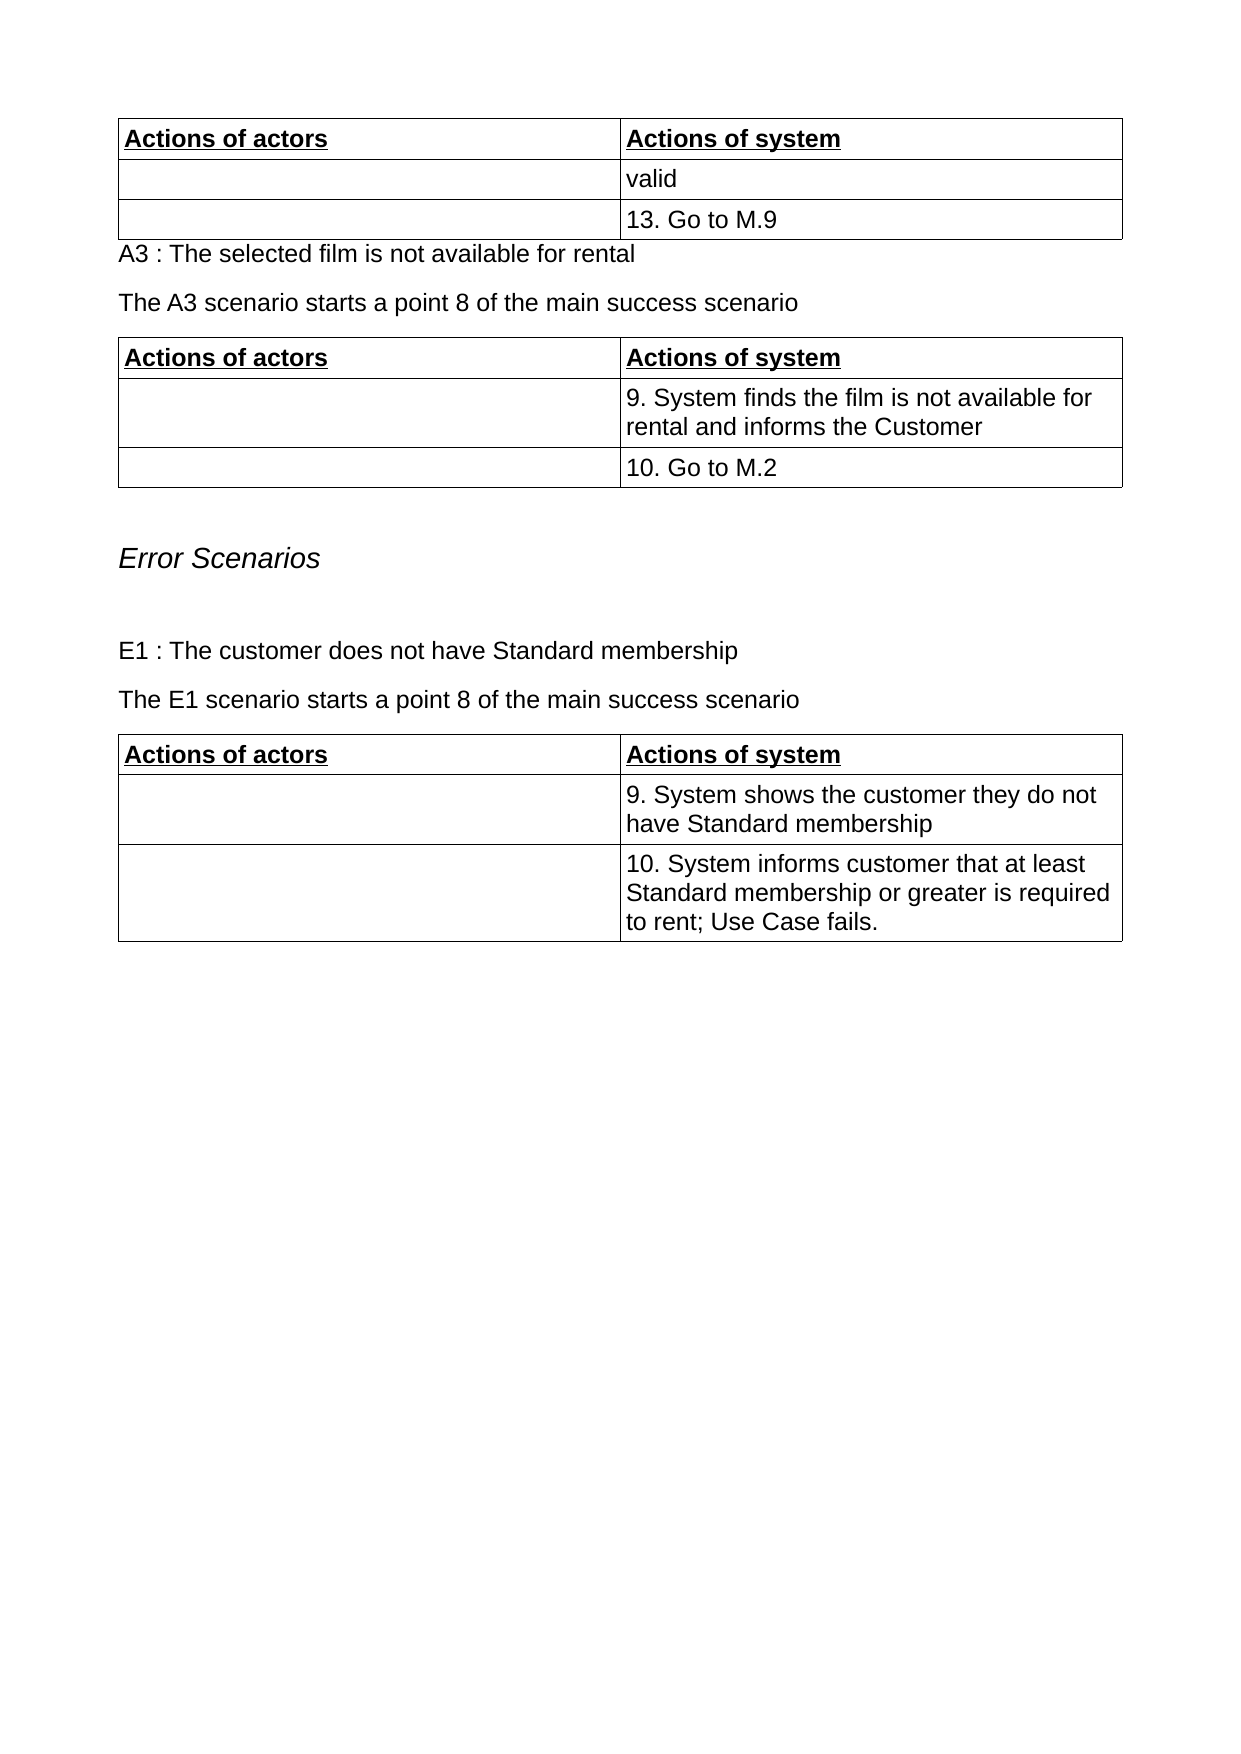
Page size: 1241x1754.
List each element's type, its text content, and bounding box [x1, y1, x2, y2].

table_header Actions of system [621, 338, 1122, 378]
table_header Actions of system [621, 119, 1122, 158]
table_cell 10. System informs customer that at least Standard membership or greater is required to rent; Use Case fails. [621, 845, 1122, 941]
table_cell [119, 448, 620, 487]
subtitle Error Scenarios [118, 541, 1122, 574]
table_header Actions of actors [119, 119, 620, 158]
table_cell 9. System finds the film is not available for rental and informs the Customer [621, 379, 1122, 447]
text E1 : The customer does not have Standard membership [118, 636, 1122, 665]
table_header Actions of actors [119, 735, 620, 774]
table_cell 13. Go to M.9 [621, 200, 1122, 239]
table_cell 10. Go to M.2 [621, 448, 1122, 487]
table_cell [119, 160, 620, 199]
table_header Actions of system [621, 735, 1122, 774]
table_cell [119, 379, 620, 447]
text A3 : The selected film is not available for rental [118, 240, 1122, 268]
table_cell valid [621, 160, 1122, 199]
text The E1 scenario starts a point 8 of the main success scenario [118, 685, 1122, 714]
table_cell [119, 845, 620, 941]
table_cell [119, 775, 620, 843]
text The A3 scenario starts a point 8 of the main success scenario [118, 288, 1122, 317]
table_cell 9. System shows the customer they do not have Standard membership [621, 775, 1122, 843]
table_header Actions of actors [119, 338, 620, 378]
table_cell [119, 200, 620, 239]
